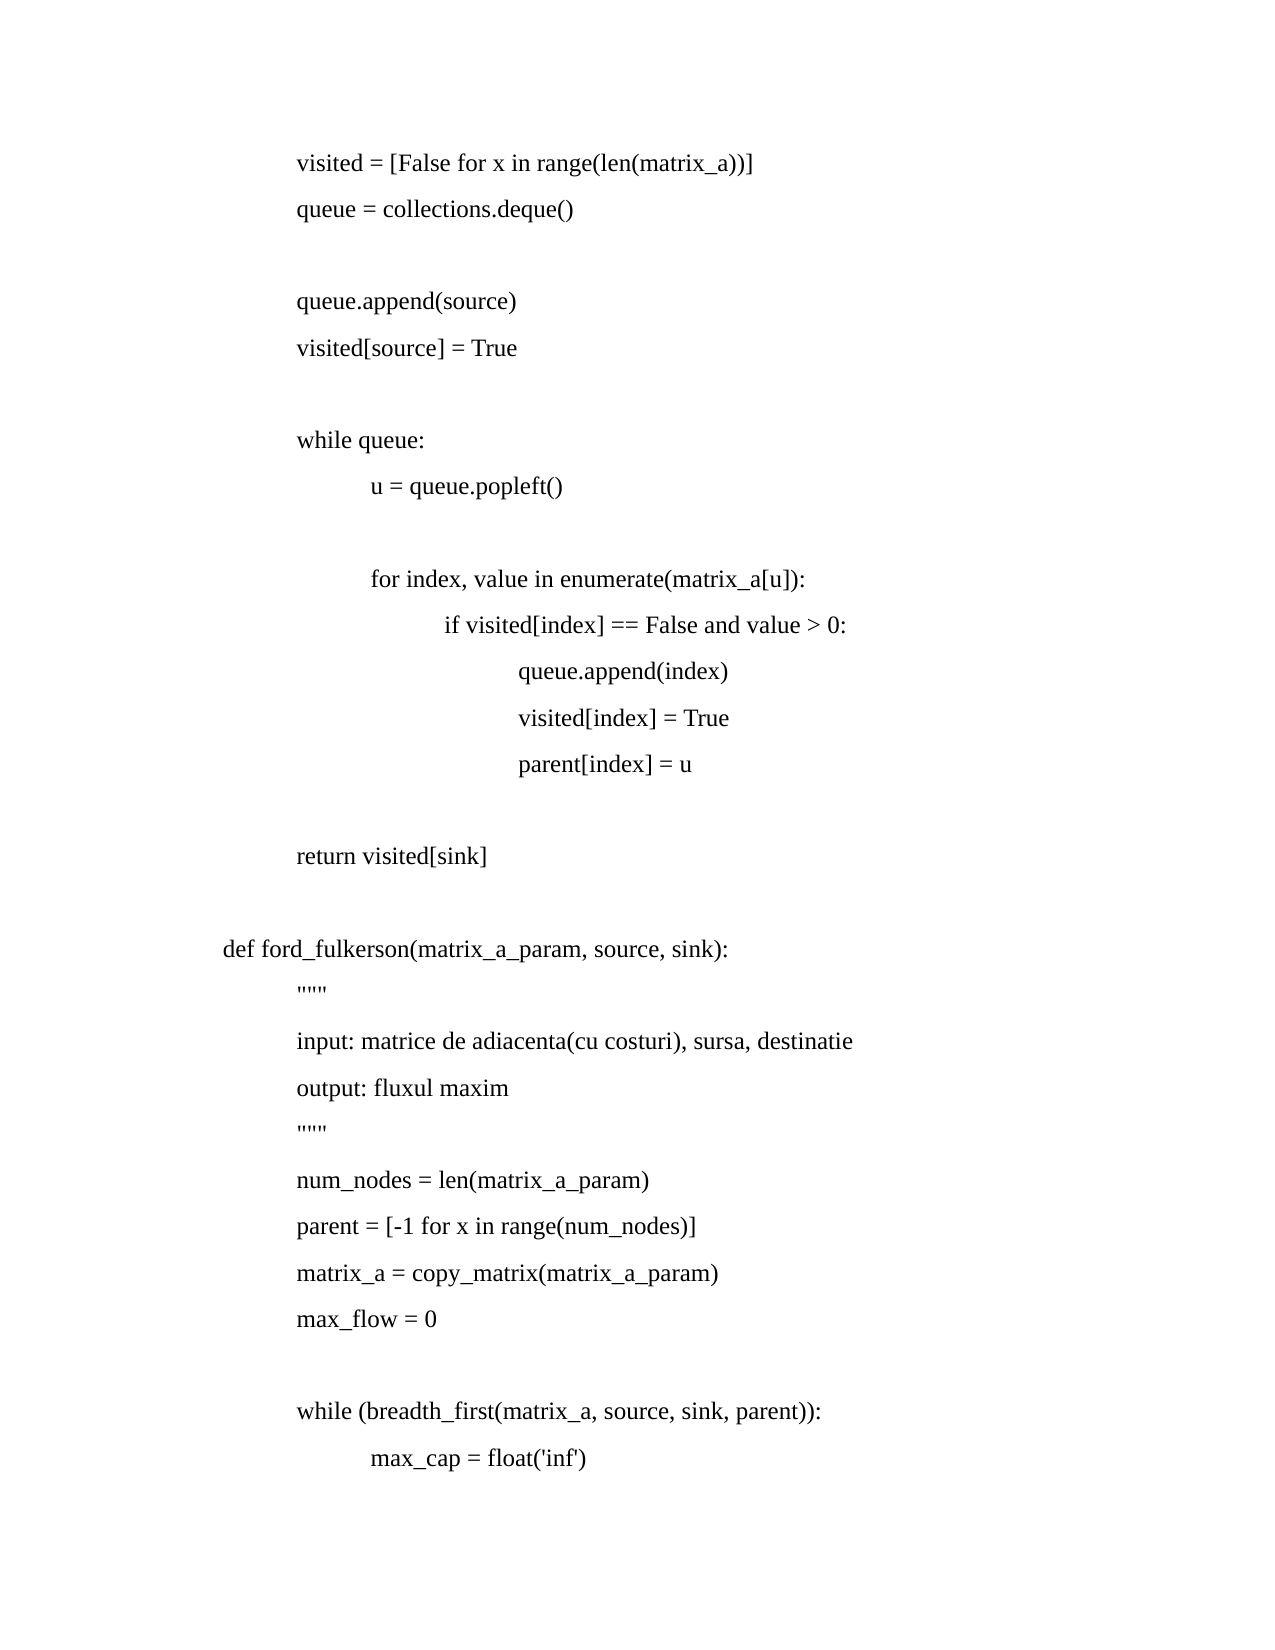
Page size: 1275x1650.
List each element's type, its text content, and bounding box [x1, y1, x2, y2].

list visited[source] = True [223, 333, 1127, 361]
list queue = collections.deque() [223, 194, 1127, 223]
list visited[index] = True [223, 703, 1127, 731]
list parent[index] = u [223, 749, 1127, 778]
list max_flow = 0 [223, 1304, 1127, 1333]
list output: fluxul maxim [223, 1073, 1127, 1101]
list """ [223, 1119, 1127, 1148]
list visited = [False for x in range(len(matrix_a))] [223, 148, 1127, 176]
list if visited[index] == False and value > 0: [223, 610, 1127, 639]
list queue.append(index) [223, 656, 1127, 685]
list max_cap = float('inf') [223, 1443, 1127, 1471]
list num_nodes = len(matrix_a_param) [223, 1165, 1127, 1194]
list queue.append(source) [223, 286, 1127, 315]
list input: matrice de adiacenta(cu costuri), sursa, destinatie [223, 1026, 1127, 1055]
list matrix_a = copy_matrix(matrix_a_param) [223, 1258, 1127, 1286]
list u = queue.popleft() [223, 471, 1127, 500]
list for index, value in enumerate(matrix_a[u]): [223, 564, 1127, 593]
list """ [223, 980, 1127, 1009]
list parent = [-1 for x in range(num_nodes)] [223, 1211, 1127, 1240]
list def ford_fulkerson(matrix_a_param, source, sink): [223, 934, 1127, 963]
list while (breadth_first(matrix_a, source, sink, parent)): [223, 1396, 1127, 1425]
list while queue: [223, 425, 1127, 454]
list return visited[sink] [223, 841, 1127, 870]
